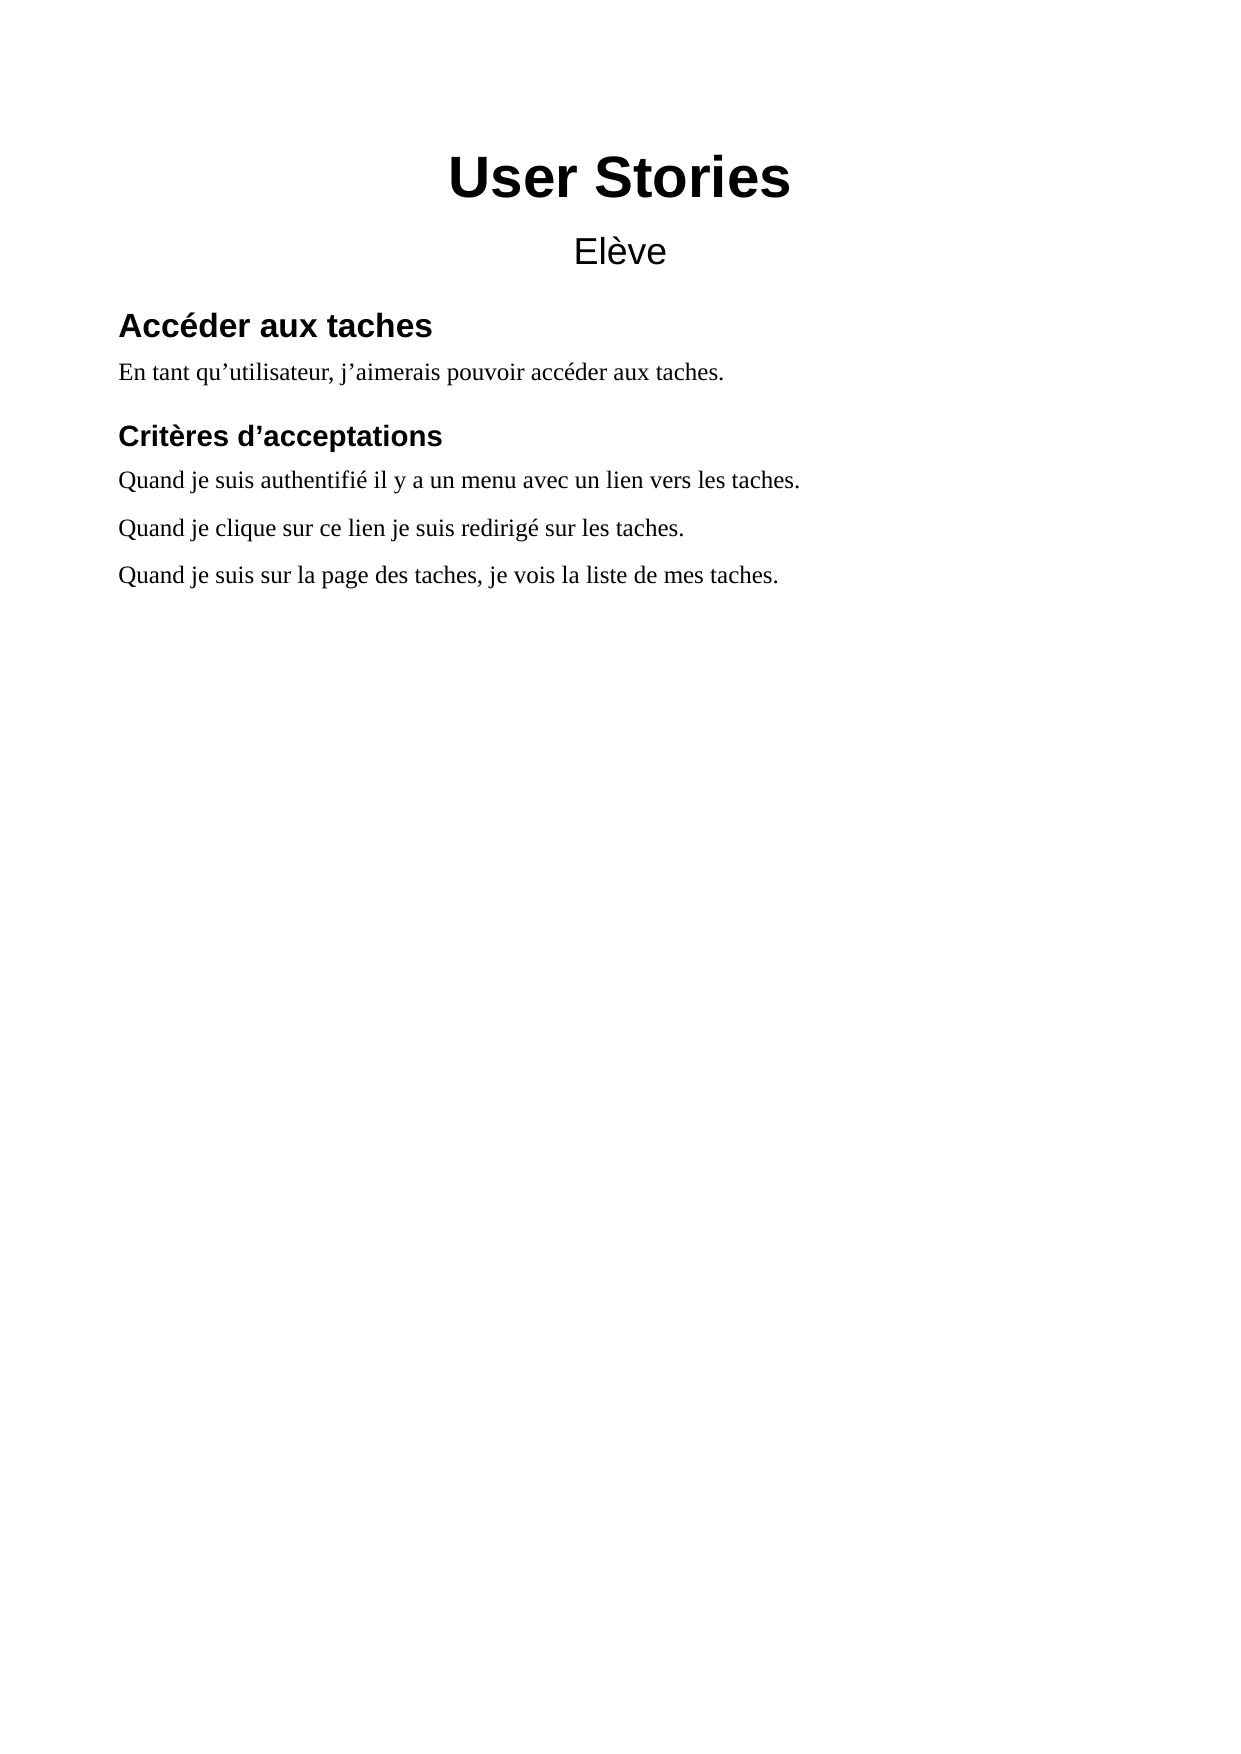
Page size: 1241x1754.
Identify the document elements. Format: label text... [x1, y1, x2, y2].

text En tant qu’utilisateur, j’aimerais pouvoir accéder aux taches. [118, 357, 1122, 385]
subtitle Elève [118, 229, 1122, 272]
text Quand je suis authentifié il y a un menu avec un lien vers les taches. [118, 465, 1122, 494]
text Quand je clique sur ce lien je suis redirigé sur les taches. [118, 513, 1122, 541]
subtitle Accéder aux taches [118, 305, 1122, 344]
text Quand je suis sur la page des taches, je vois la liste de mes taches. [118, 560, 1122, 589]
title User Stories [118, 143, 1122, 210]
subtitle Critères d’acceptations [118, 419, 1122, 452]
